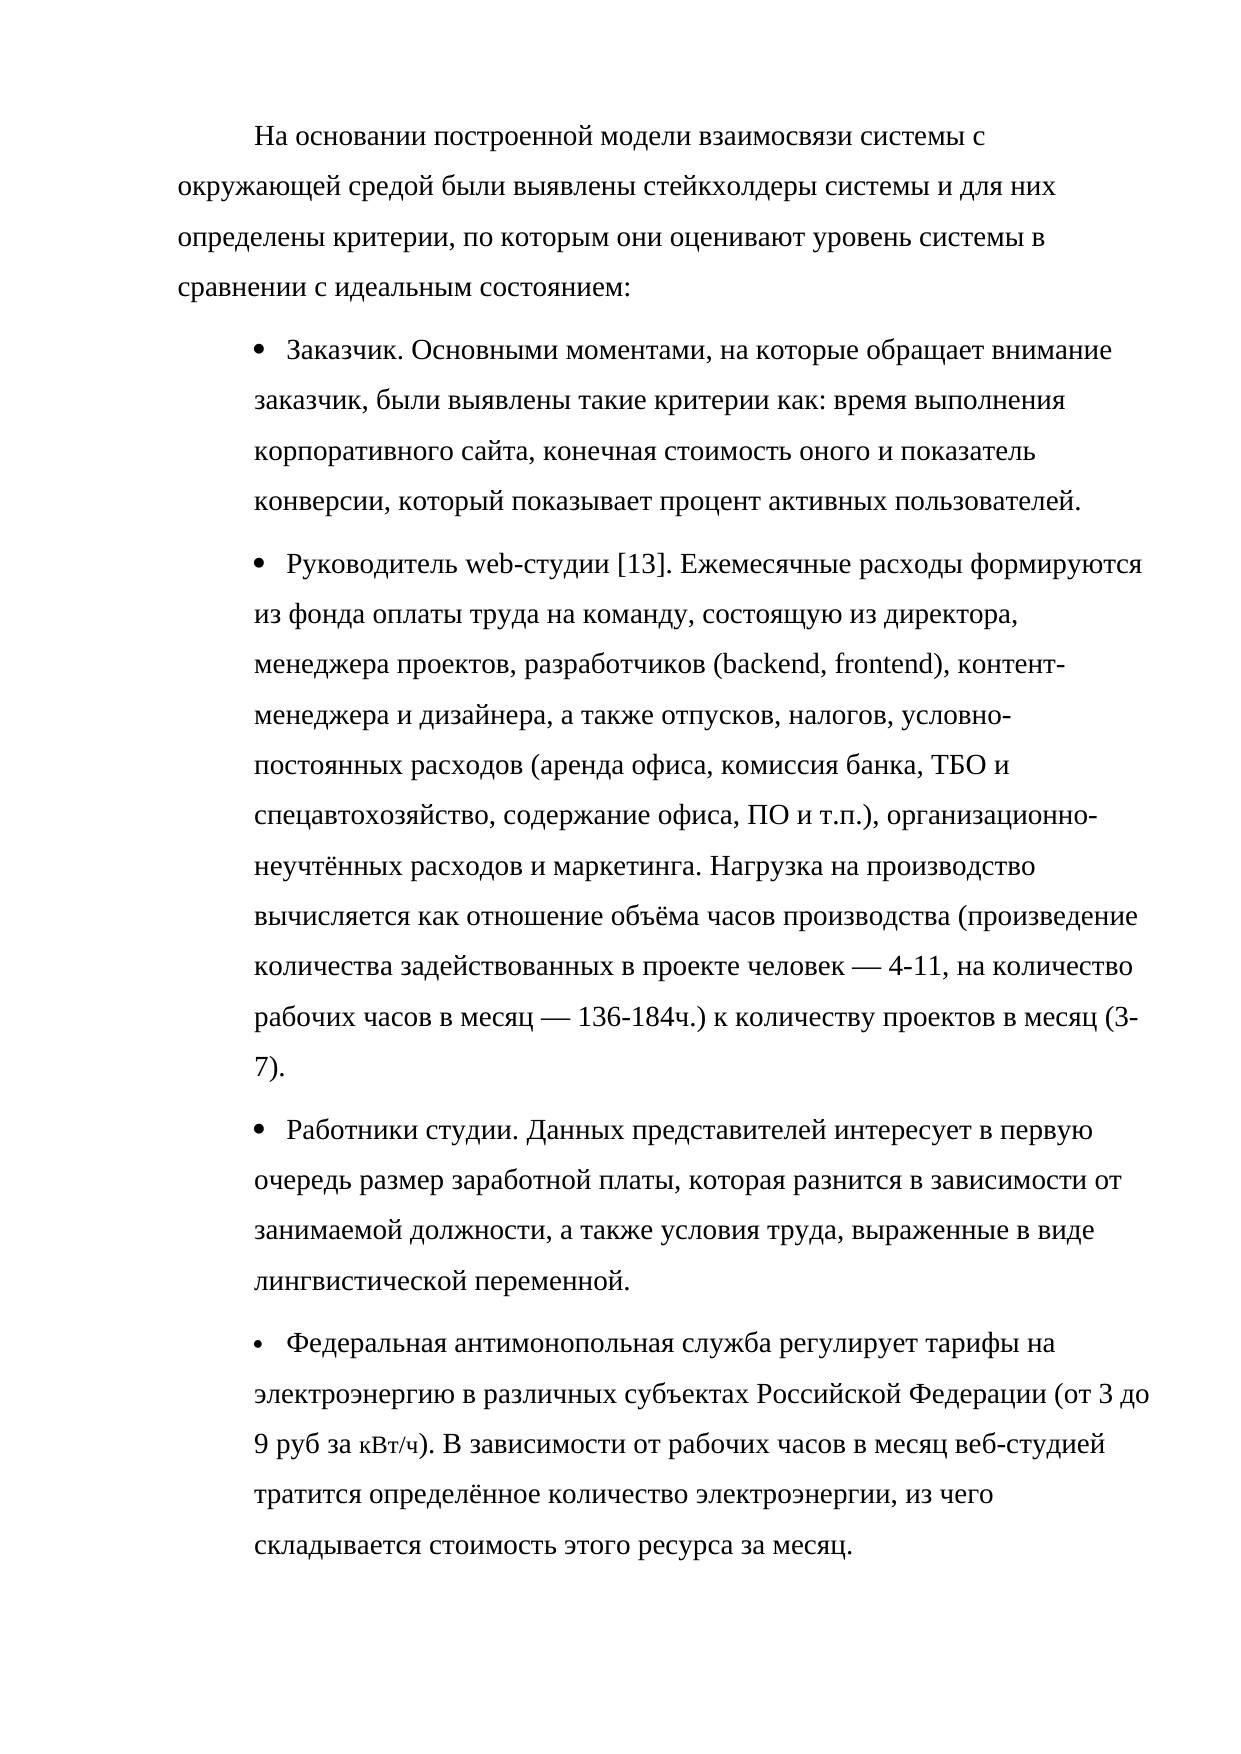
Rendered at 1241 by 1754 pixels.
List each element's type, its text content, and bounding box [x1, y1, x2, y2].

subtitle Заказчик. Основными моментами, на которые обращает внимание заказчик, были выявлены такие критерии как: время выполнения корпоративного сайта, конечная стоимость оного и показатель конверсии, который показывает процент активных пользователей. [254, 332, 1152, 516]
subtitle На основании построенной модели взаимосвязи системы с окружающей средой были выявлены стейкхолдеры системы и для них определены критерии, по которым они оценивают уровень системы в сравнении с идеальным состоянием: [177, 118, 1152, 303]
subtitle Руководитель web-студии [13]. Ежемесячные расходы формируются из фонда оплаты труда на команду, состоящую из директора, менеджера проектов, разработчиков (backend, frontend), контент-менеджера и дизайнера, а также отпусков, налогов, условно-постоянных расходов (аренда офиса, комиссия банка, ТБО и спецавтохозяйство, содержание офиса, ПО и т.п.), организационно-неучтённых расходов и маркетинга. Нагрузка на производство вычисляется как отношение объёма часов производства (произведение количества задействованных в проекте человек — 4-11, на количество рабочих часов в месяц — 136-184ч.) к количеству проектов в месяц (3-7). [254, 546, 1152, 1082]
subtitle Работники студии. Данных представителей интересует в первую очередь размер заработной платы, которая разнится в зависимости от занимаемой должности, а также условия труда, выраженные в виде лингвистической переменной. [254, 1112, 1152, 1296]
subtitle Федеральная антимонопольная служба регулирует тарифы на электроэнергию в различных субъектах Российской Федерации (от 3 до 9 руб за кВт/ч). В зависимости от рабочих часов в месяц веб-студией тратится определённое количество электроэнергии, из чего складывается стоимость этого ресурса за месяц. [254, 1326, 1152, 1560]
